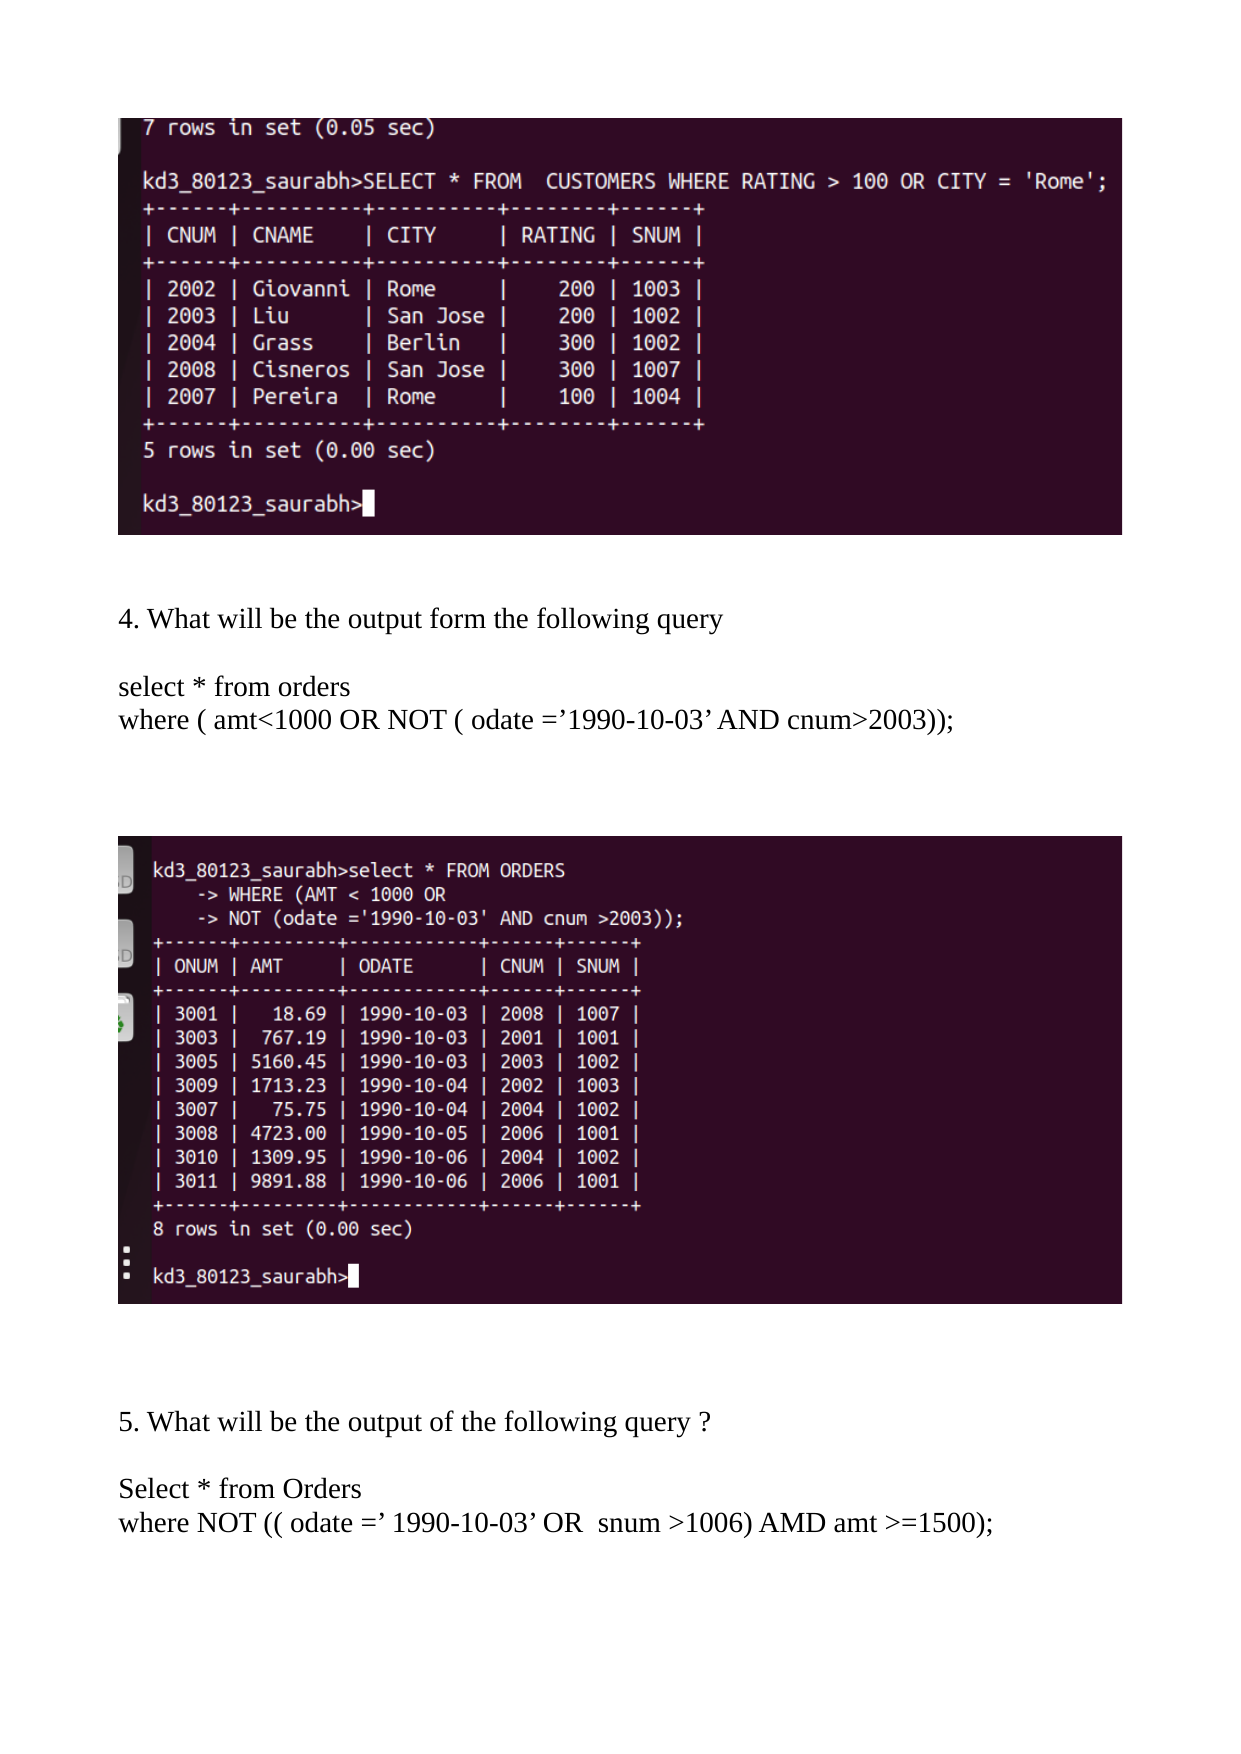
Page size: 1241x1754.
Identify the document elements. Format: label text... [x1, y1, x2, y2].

picture [118, 836, 1123, 1304]
text 4. What will be the output form the following query [118, 602, 1122, 635]
text where NOT (( odate =’ 1990-10-03’ OR snum >1006) AMD amt >=1500); [118, 1505, 1122, 1538]
text select * from orders [118, 669, 1122, 702]
text 5. What will be the output of the following query ? [118, 1404, 1122, 1438]
text Select * from Orders [118, 1471, 1122, 1505]
picture [118, 118, 1123, 535]
text where ( amt<1000 OR NOT ( odate =’1990-10-03’ AND cnum>2003)); [118, 702, 1122, 736]
